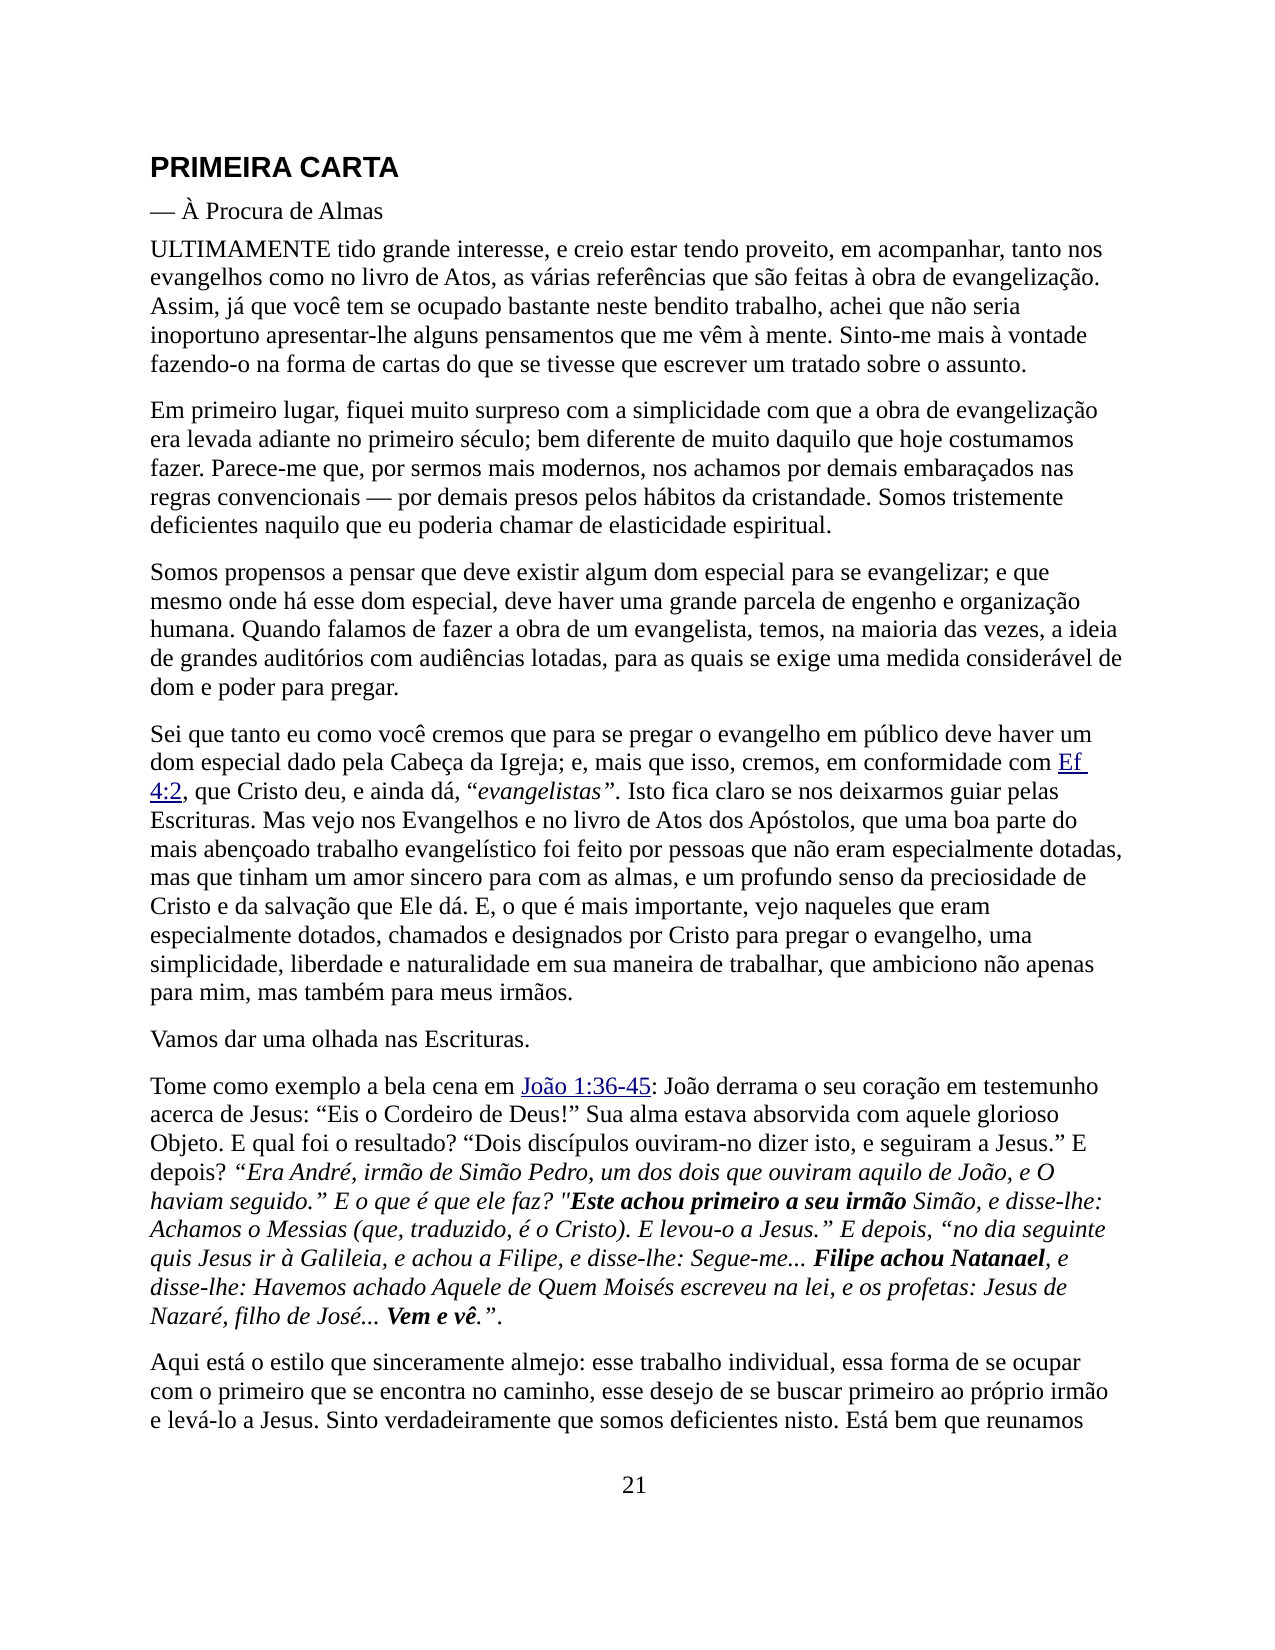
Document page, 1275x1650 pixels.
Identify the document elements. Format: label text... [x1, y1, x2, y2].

text Em primeiro lugar, fiquei muito surpreso com a simplicidade com que a obra de evangelização era levada adiante no primeiro século; bem diferente de muito daquilo que hoje costumamos fazer. Parece-me que, por sermos mais modernos, nos achamos por demais embaraçados nas regras convencionais — por demais presos pelos hábitos da cristandade. Somos tristemente deficientes naquilo que eu poderia chamar de elasticidade espiritual. [150, 395, 1125, 539]
text Aqui está o estilo que sinceramente almejo: esse trabalho individual, essa forma de se ocupar com o primeiro que se encontra no caminho, esse desejo de se buscar primeiro ao próprio irmão e levá-lo a Jesus. Sinto verdadeiramente que somos deficientes nisto. Está bem que reunamos [150, 1347, 1125, 1434]
text Somos propensos a pensar que deve existir algum dom especial para se evangelizar; e que mesmo onde há esse dom especial, deve haver uma grande parcela de engenho e organização humana. Quando falamos de fazer a obra de um evangelista, temos, na maioria das vezes, a ideia de grandes auditórios com audiências lotadas, para as quais se exige uma medida considerável de dom e poder para pregar. [150, 557, 1125, 701]
text Tome como exemplo a bela cena em João 1:36-45: João derrama o seu coração em testemunho acerca de Jesus: “Eis o Cordeiro de Deus!” Sua alma estava absorvida com aquele glorioso Objeto. E qual foi o resultado? “Dois discípulos ouviram-no dizer isto, e seguiram a Jesus.” E depois? “Era André, irmão de Simão Pedro, um dos dois que ouviram aquilo de João, e O haviam seguido.” E o que é que ele faz? "Este achou primeiro a seu irmão Simão, e disse-lhe: Achamos o Messias (que, traduzido, é o Cristo). E levou-o a Jesus.” E depois, “no dia seguinte quis Jesus ir à Galileia, e achou a Filipe, e disse-lhe: Segue-me... Filipe achou Natanael, e disse-lhe: Havemos achado Aquele de Quem Moisés escreveu na lei, e os profetas: Jesus de Nazaré, filho de José... Vem e vê.”. [150, 1071, 1125, 1329]
text Vamos dar uma olhada nas Escrituras. [150, 1024, 1125, 1053]
text ULTIMAMENTE tido grande interesse, e creio estar tendo proveito, em acompanhar, tanto nos evangelhos como no livro de Atos, as várias referências que são feitas à obra de evangelização. Assim, já que você tem se ocupado bastante neste bendito trabalho, achei que não seria inoportuno apresentar-lhe alguns pensamentos que me vêm à mente. Sinto-me mais à vontade fazendo-o na forma de cartas do que se tivesse que escrever um tratado sobre o assunto. [150, 234, 1125, 377]
text Sei que tanto eu como você cremos que para se pregar o evangelho em público deve haver um dom especial dado pela Cabeça da Igreja; e, mais que isso, cremos, em conformidade com Ef 4:2, que Cristo deu, e ainda dá, “evangelistas”. Isto fica claro se nos deixarmos guiar pelas Escrituras. Mas vejo nos Evangelhos e no livro de Atos dos Apóstolos, que uma boa parte do mais abençoado trabalho evangelístico foi feito por pessoas que não eram especialmente dotadas, mas que tinham um amor sincero para com as almas, e um profundo senso da preciosidade de Cristo e da salvação que Ele dá. E, o que é mais importante, vejo naqueles que eram especialmente dotados, chamados e designados por Cristo para pregar o evangelho, uma simplicidade, liberdade e naturalidade em sua maneira de trabalhar, que ambiciono não apenas para mim, mas também para meus irmãos. [150, 719, 1125, 1006]
text — À Procura de Almas [150, 196, 1125, 225]
subtitle PRIMEIRA CARTA [150, 150, 1125, 183]
